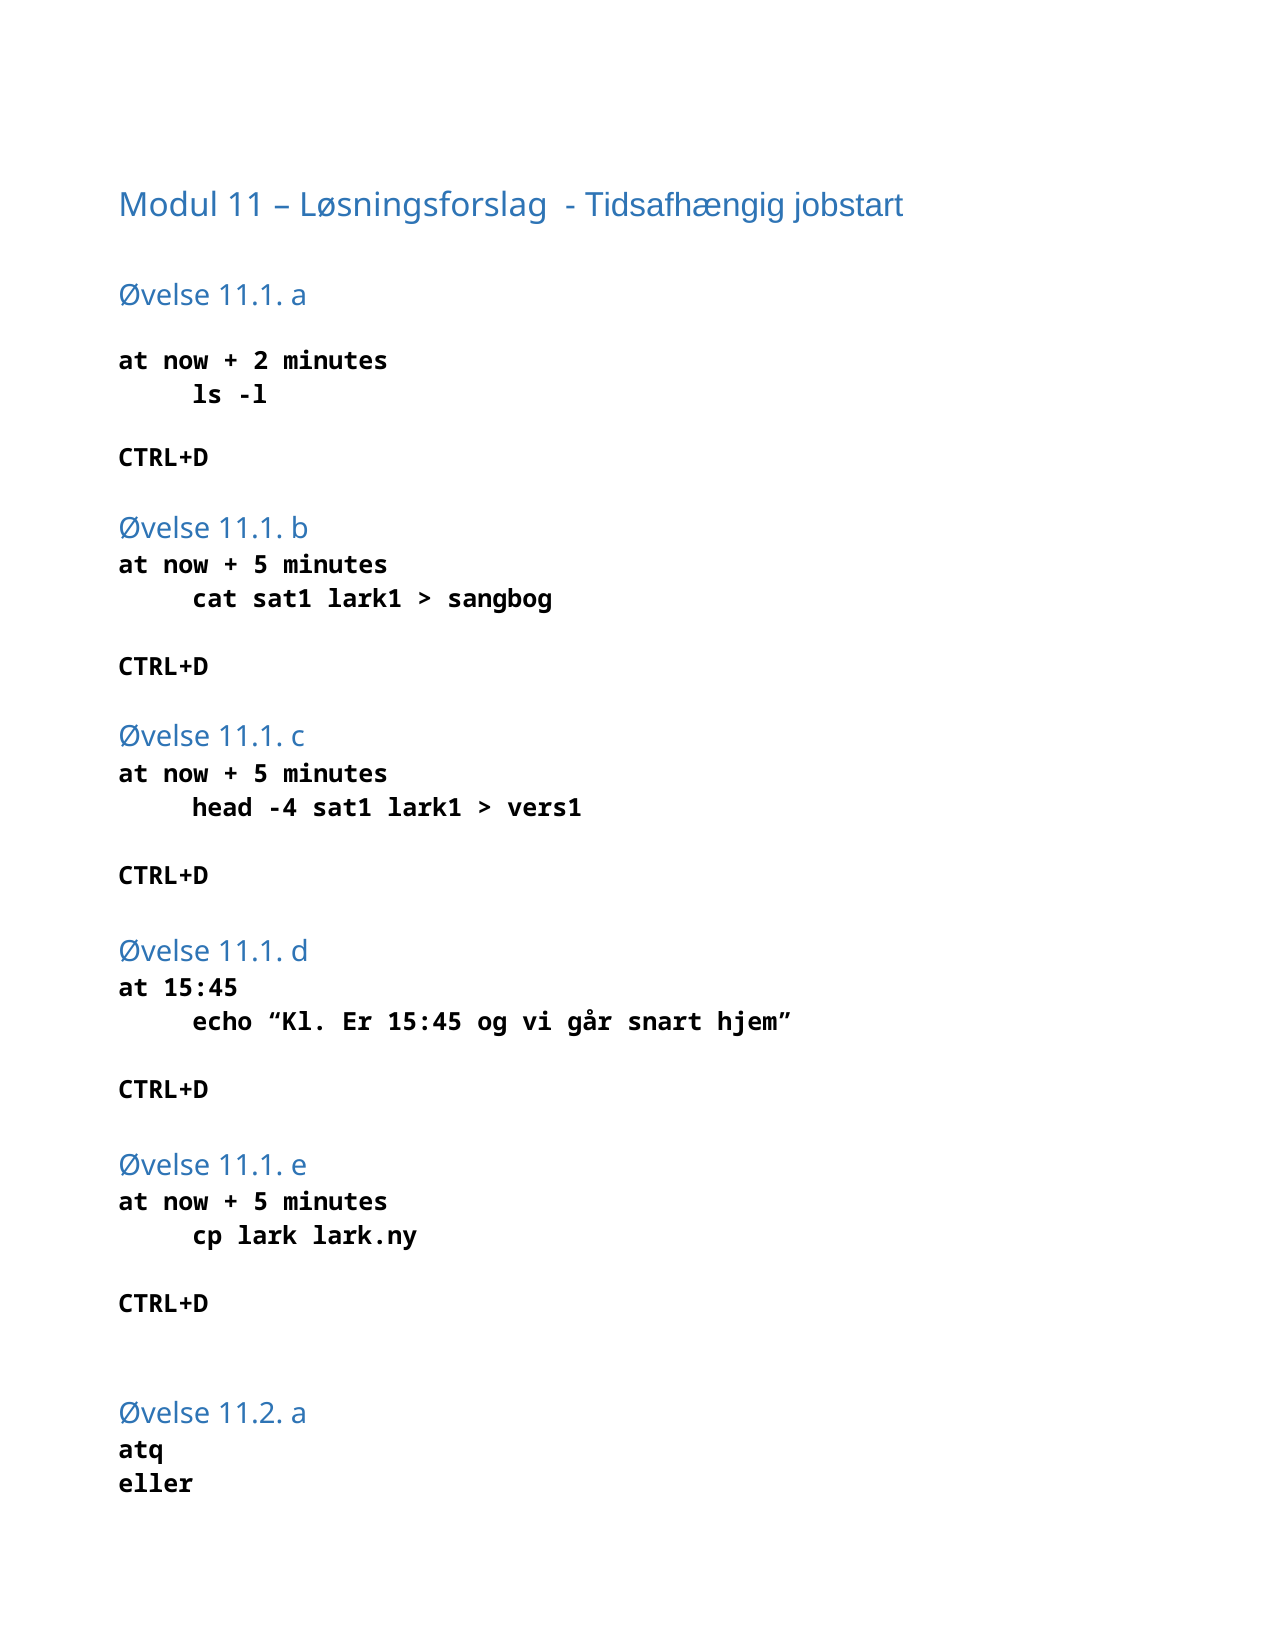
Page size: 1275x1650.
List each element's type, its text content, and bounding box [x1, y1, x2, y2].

text at now + 5 minutes [118, 755, 1157, 789]
subtitle Øvelse 11.1. e [118, 1144, 1157, 1184]
text CTRL+D [118, 440, 1157, 474]
text ls -l [118, 377, 1157, 411]
text CTRL+D [118, 1286, 1157, 1320]
text atq [118, 1432, 1157, 1466]
subtitle Modul 11 – Løsningsforslag - Tidsafhængig jobstart [118, 181, 1157, 226]
text head -4 sat1 lark1 > vers1 [118, 789, 1157, 823]
subtitle Øvelse 11.1. a [118, 274, 1157, 314]
text CTRL+D [118, 649, 1157, 683]
text CTRL+D [118, 1072, 1157, 1106]
subtitle Øvelse 11.2. a [118, 1392, 1157, 1432]
text eller [118, 1466, 1157, 1500]
text echo “Kl. Er 15:45 og vi går snart hjem” [118, 1004, 1157, 1038]
text cp lark lark.ny [118, 1218, 1157, 1252]
text cat sat1 lark1 > sangbog [118, 581, 1157, 615]
subtitle Øvelse 11.1. b [118, 507, 1157, 547]
subtitle Øvelse 11.1. c [118, 716, 1157, 755]
text at now + 5 minutes [118, 1184, 1157, 1218]
subtitle Øvelse 11.1. d [118, 930, 1157, 969]
text CTRL+D [118, 858, 1157, 892]
text at 15:45 [118, 969, 1157, 1004]
text at now + 2 minutes [118, 343, 1157, 377]
text at now + 5 minutes [118, 547, 1157, 581]
